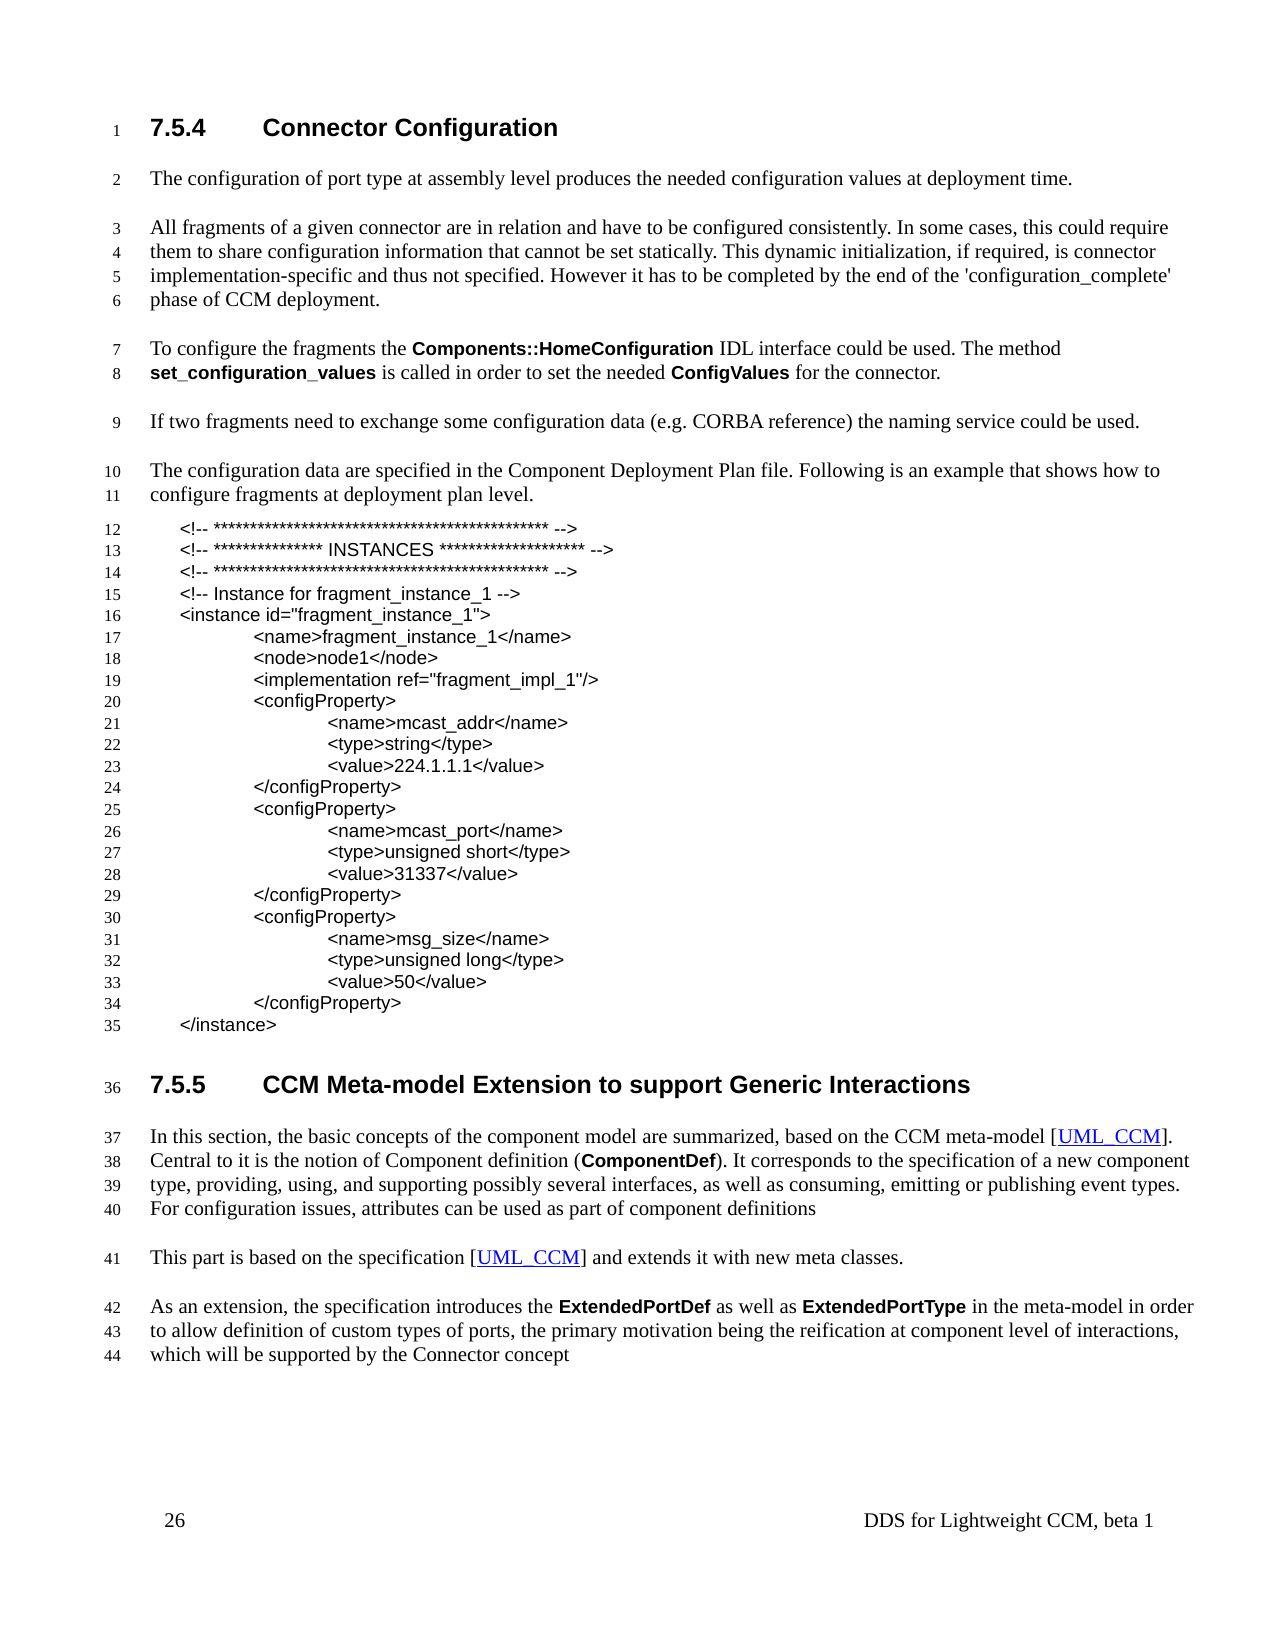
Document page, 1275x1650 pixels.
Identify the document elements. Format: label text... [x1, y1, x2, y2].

text <configProperty> [179, 690, 1200, 712]
text <configProperty> [179, 906, 1200, 927]
text <!-- Instance for fragment_instance_1 --> [179, 582, 1200, 604]
subtitle Connector Configuration [150, 112, 1200, 141]
text This part is based on the specification [UML_CCM] and extends it with new meta classes. [150, 1245, 1200, 1269]
text <!-- *************** INSTANCES ******************** --> [179, 539, 1200, 561]
text <type>string</type> [179, 733, 1200, 755]
text <node>node1</node> [179, 647, 1200, 668]
text All fragments of a given connector are in relation and have to be configured consistently. In some cases, this could require them to share configuration information that cannot be set statically. This dynamic initialization, if required, is connector implementation-specific and thus not specified. However it has to be completed by the end of the 'configuration_complete' phase of CCM deployment. [150, 215, 1200, 311]
text In this section, the basic concepts of the component model are summarized, based on the CCM meta-model [UML_CCM]. Central to it is the notion of Component definition (ComponentDef). It corresponds to the specification of a new component type, providing, using, and supporting possibly several interfaces, as well as consuming, emitting or publishing event types. For configuration issues, attributes can be used as part of component definitions [150, 1124, 1200, 1220]
text If two fragments need to exchange some configuration data (e.g. CORBA reference) the naming service could be used. [150, 409, 1200, 433]
text <implementation ref="fragment_impl_1"/> [179, 668, 1200, 690]
text </configProperty> [179, 884, 1200, 906]
text <!-- ********************************************** --> [179, 561, 1200, 582]
subtitle CCM Meta-model Extension to support Generic Interactions [150, 1071, 1200, 1099]
text <name>mcast_port</name> [179, 819, 1200, 841]
text <type>unsigned short</type> [179, 841, 1200, 863]
text <name>fragment_instance_1</name> [179, 625, 1200, 647]
text </configProperty> [179, 992, 1200, 1013]
text The configuration data are specified in the Component Deployment Plan file. Following is an example that shows how to configure fragments at deployment plan level. [150, 458, 1200, 506]
text <value>224.1.1.1</value> [179, 755, 1200, 776]
text </instance> [179, 1013, 1200, 1035]
text <instance id="fragment_instance_1"> [179, 604, 1200, 625]
text To configure the fragments the Components::HomeConfiguration IDL interface could be used. The method set_configuration_values is called in order to set the needed ConfigValues for the connector. [150, 336, 1200, 384]
text The configuration of port type at assembly level produces the needed configuration values at deployment time. [150, 166, 1200, 190]
text <type>unsigned long</type> [179, 949, 1200, 970]
text <value>31337</value> [179, 863, 1200, 884]
text <!-- ********************************************** --> [179, 518, 1200, 539]
text <name>mcast_addr</name> [179, 712, 1200, 733]
text <name>msg_size</name> [179, 927, 1200, 949]
text </configProperty> [179, 776, 1200, 798]
text <configProperty> [179, 798, 1200, 819]
text <value>50</value> [179, 970, 1200, 992]
text As an extension, the specification introduces the ExtendedPortDef as well as ExtendedPortType in the meta-model in order to allow definition of custom types of ports, the primary motivation being the reification at component level of interactions, which will be supported by the Connector concept [150, 1294, 1200, 1366]
